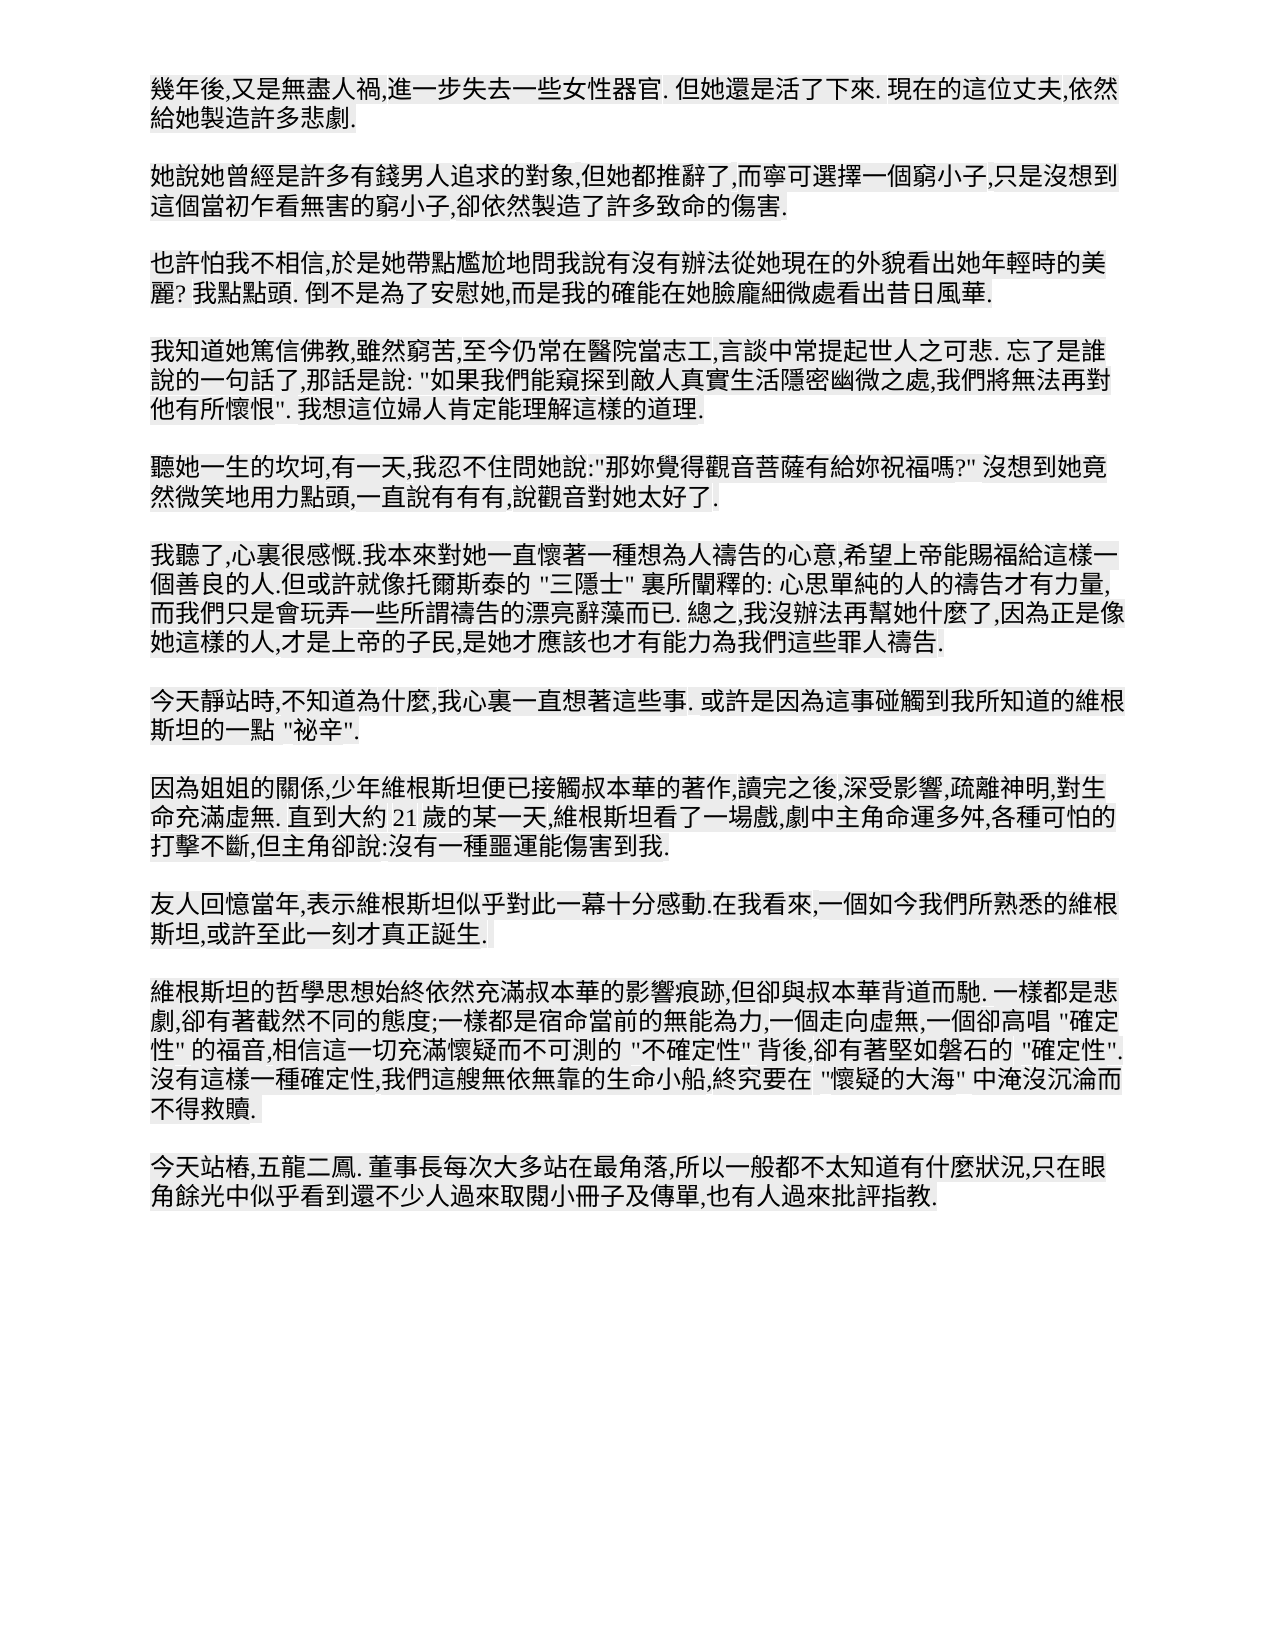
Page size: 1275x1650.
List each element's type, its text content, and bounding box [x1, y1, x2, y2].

text 為了尊重隱私,為了避免任何可能的辨識,我做了點資訊上的簡化與隱諱,但實情之可悲,恐怕遠超過各位的想像. 曾經有這麼一個只是想來拿一點安眠藥的病人,一踏進診間,我卻被她瘦削乾枯的外貌給嚇一跳.嚴重凹陷的臉頰,深黃的皮膚黏貼著小小的頭骨,額頭泛起粗大扭曲的血管.更令人吃驚的是: 從頸下一直往下延伸到下腹數條凌亂浮腫的開刀傷疤. 那是一個五十多歲的婦人,因為家境極度貧窮,父母各自逃逸無蹤,於是她連小學都沒唸完就流落到了街頭,想盡一切方法讓自己活了下來.幾年後,她遇到第一任丈夫,是個流氓,動輒打罵,在她身上留下無數傷痕. 但她認為嫁雞隨雞,一切都是命. 有一天,她遇到一位流浪少女,出於感同身受,出手相救,供其吃住,百般照顧.可是,後來這位未成年少女卻在某次與她一同出遊時捲入一件偷竊案. 少女被逮,警方為了擴大案情創造 "破案業績",於是不但小案大辦,把單純的偷竊硬是扭曲加碼給擴大成強盜案,甚至誣指她為少女犯案背後主謀,於是以什麼 "懲治盜匪" 條例判予重刑. 她求救無門,硬是從二十多歲關到三十多歲. 出獄後,她發現,在監獄大門外面等著她的,卻是更為恐怖的噩運.至於什麼樣的噩運,太過可悲,我不想說,只能說發展至此只不過是故事的一個開端. 面對難以承受的噩運,她喝下大量強酸企圖自盡,整個食道胃腸嚴重腐蝕,醫生只好用其他未受損的腸道為其進行食道重建. 幾年後,又是無盡人禍,進一步失去一些女性器官. 但她還是活了下來. 現在的這位丈夫,依然給她製造許多悲劇. 她說她曾經是許多有錢男人追求的對象,但她都推辭了,而寧可選擇一個窮小子,只是沒想到這個當初乍看無害的窮小子,卻依然製造了許多致命的傷害. 也許怕我不相信,於是她帶點尷尬地問我說有沒有辦法從她現在的外貌看出她年輕時的美麗? 我點點頭. 倒不是為了安慰她,而是我的確能在她臉龐細微處看出昔日風華. 我知道她篤信佛教,雖然窮苦,至今仍常在醫院當志工,言談中常提起世人之可悲. 忘了是誰說的一句話了,那話是說: "如果我們能窺探到敵人真實生活隱密幽微之處,我們將無法再對他有所懷恨". 我想這位婦人肯定能理解這樣的道理. 聽她一生的坎坷,有一天,我忍不住問她說:"那妳覺得觀音菩薩有給妳祝福嗎?" 沒想到她竟然微笑地用力點頭,一直說有有有,說觀音對她太好了. 我聽了,心裏很感慨.我本來對她一直懷著一種想為人禱告的心意,希望上帝能賜福給這樣一個善良的人.但或許就像托爾斯泰的 "三隱士" 裏所闡釋的: 心思單純的人的禱告才有力量,而我們只是會玩弄一些所謂禱告的漂亮辭藻而已. 總之,我沒辦法再幫她什麼了,因為正是像她這樣的人,才是上帝的子民,是她才應該也才有能力為我們這些罪人禱告. 今天靜站時,不知道為什麼,我心裏一直想著這些事. 或許是因為這事碰觸到我所知道的維根斯坦的一點 "祕辛". 因為姐姐的關係,少年維根斯坦便已接觸叔本華的著作,讀完之後,深受影響,疏離神明,對生命充滿虛無. 直到大約21歲的某一天,維根斯坦看了一場戲,劇中主角命運多舛,各種可怕的打擊不斷,但主角卻說:沒有一種噩運能傷害到我. 友人回憶當年,表示維根斯坦似乎對此一幕十分感動.在我看來,一個如今我們所熟悉的維根斯坦,或許至此一刻才真正誕生. 維根斯坦的哲學思想始終依然充滿叔本華的影響痕跡,但卻與叔本華背道而馳. 一樣都是悲劇,卻有著截然不同的態度;一樣都是宿命當前的無能為力,一個走向虛無,一個卻高唱 "確定性" 的福音,相信這一切充滿懷疑而不可測的 "不確定性" 背後,卻有著堅如磐石的 "確定性". 沒有這樣一種確定性,我們這艘無依無靠的生命小船,終究要在 "懷疑的大海" 中淹沒沉淪而不得救贖. 今天站樁,五龍二鳳. 董事長每次大多站在最角落,所以一般都不太知道有什麼狀況,只在眼角餘光中似乎看到還不少人過來取閱小冊子及傳單,也有人過來批評指教. [150, 75, 1125, 1211]
